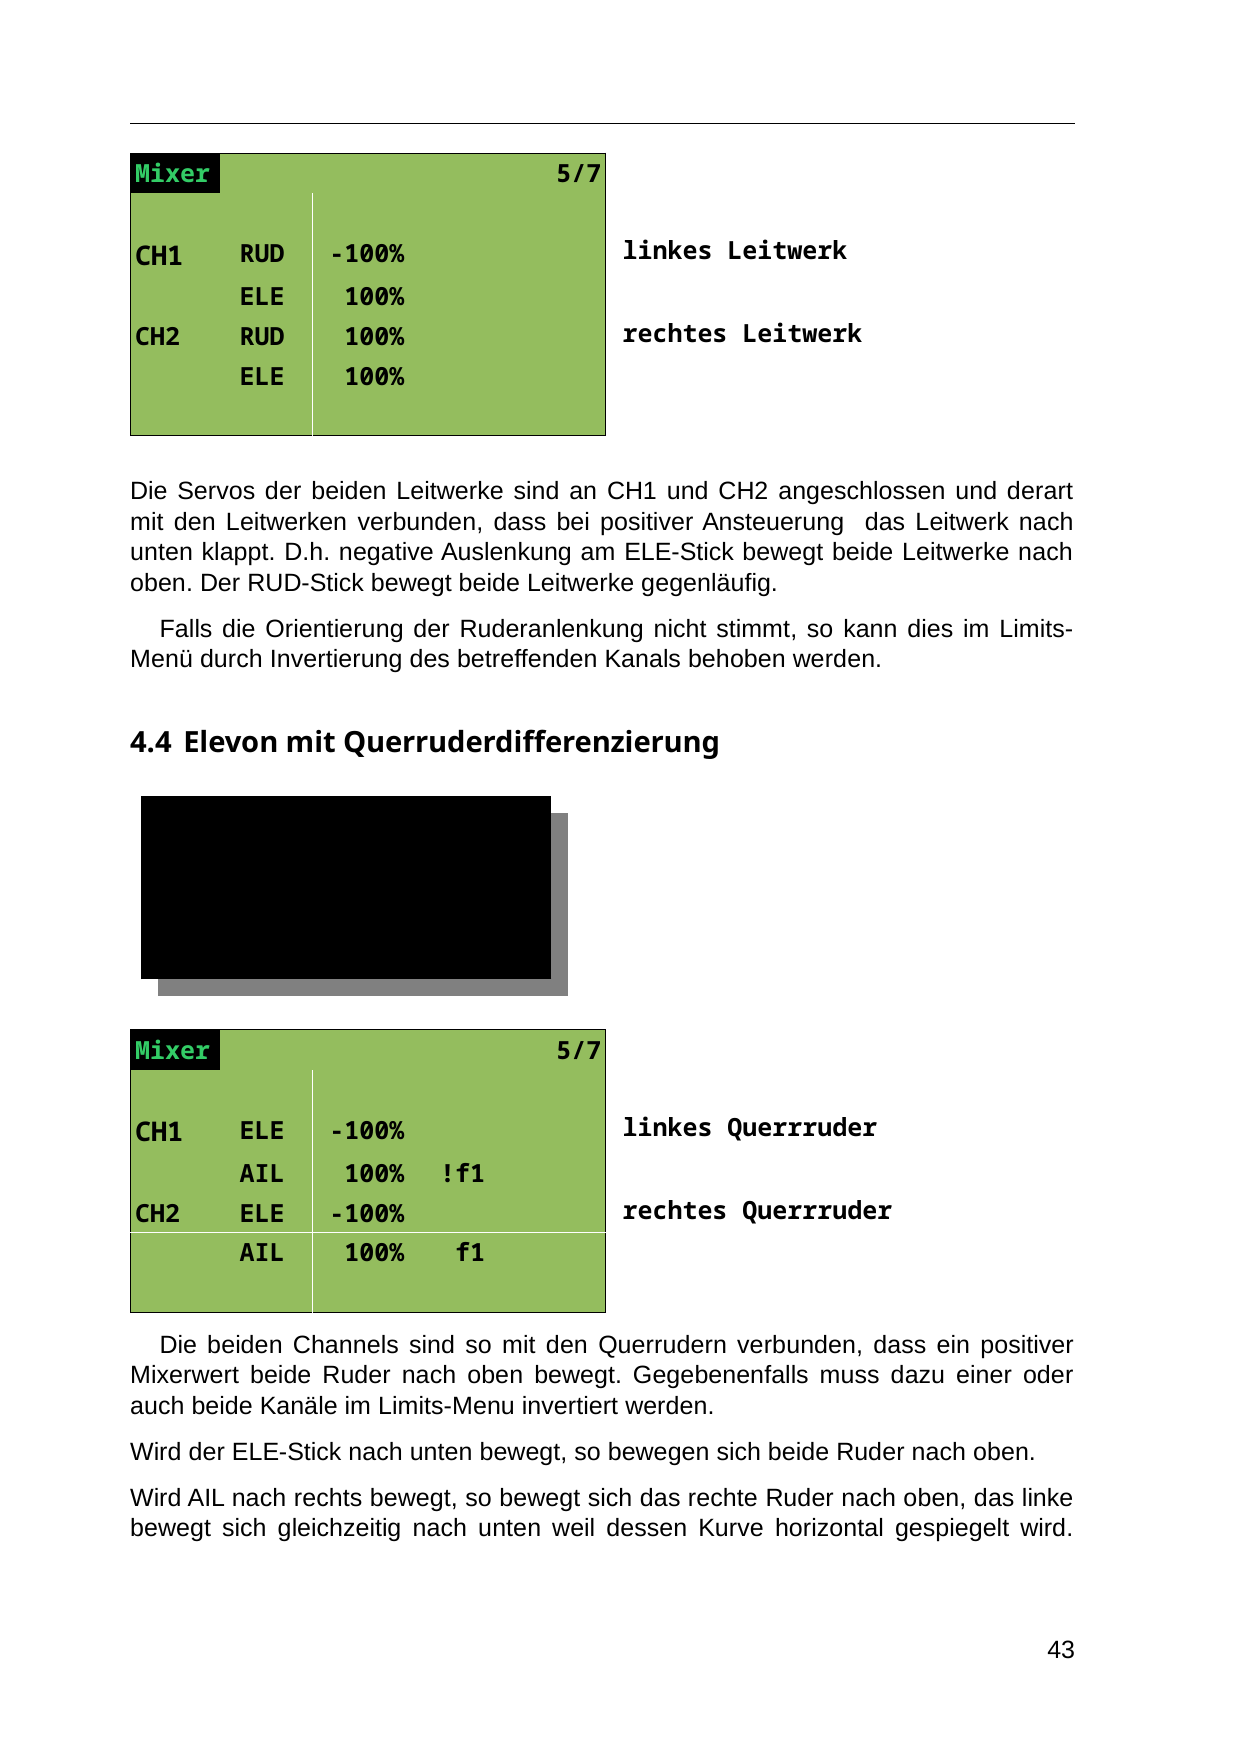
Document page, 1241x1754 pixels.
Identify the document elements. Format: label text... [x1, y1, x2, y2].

table_cell AIL [220, 1233, 312, 1272]
table_cell [313, 193, 325, 233]
table_cell 100% [325, 276, 417, 316]
table_cell [131, 395, 220, 435]
table_cell 100% [325, 316, 417, 356]
table_cell [523, 276, 605, 316]
table_cell [436, 233, 523, 276]
table_cell [606, 1070, 1075, 1110]
table_cell -100% [325, 1193, 417, 1232]
table_cell [523, 233, 605, 276]
table_cell [523, 1153, 605, 1193]
table_cell [606, 395, 1075, 436]
text Falls die Orientierung der Ruderanlenkung nicht stimmt, so kann dies im Limits-Menü durch Invertierung des betreffenden Kanals behoben werden. [130, 615, 1075, 673]
subtitle Elevon mit Querruderdifferenzierung [130, 722, 1075, 761]
table_cell AIL [220, 1153, 312, 1193]
table_cell [313, 356, 325, 395]
table_cell [606, 1153, 1075, 1193]
table_cell [417, 395, 436, 435]
table_cell 100% [325, 1153, 417, 1193]
table_cell [220, 1070, 312, 1110]
table_cell [325, 1070, 417, 1110]
table_cell [436, 276, 523, 316]
table_header 5/7 [220, 1030, 605, 1070]
table_cell rechtes Leitwerk [606, 316, 1075, 356]
table_cell [436, 1110, 523, 1153]
table_cell [417, 316, 436, 356]
table_cell linkes Leitwerk [606, 233, 1075, 276]
table_cell [313, 1110, 325, 1153]
table_cell -100% [325, 233, 417, 276]
table_cell [313, 1233, 325, 1272]
table_cell [131, 1233, 220, 1272]
table_cell [417, 1110, 436, 1153]
table_cell [417, 356, 436, 395]
table_cell [436, 1272, 523, 1312]
table_cell [220, 193, 312, 233]
table_cell [220, 395, 312, 435]
table_cell ELE [220, 276, 312, 316]
table_cell [606, 1272, 1075, 1313]
table_cell [606, 1233, 1075, 1272]
table_cell [606, 276, 1075, 316]
table_cell [417, 193, 436, 233]
table_cell [313, 233, 325, 276]
table_cell [131, 193, 220, 233]
table_cell [523, 1193, 605, 1232]
table_cell ELE [220, 356, 312, 395]
text Wird AIL nach rechts bewegt, so bewegt sich das rechte Ruder nach oben, das linke bewegt sich gleichzeitig nach unten weil dessen Kurve horizontal gespiegelt wird. [130, 1484, 1075, 1542]
text Die Servos der beiden Leitwerke sind an CH1 und CH2 angeschlossen und derart mit den Leitwerken verbunden, dass bei positiver Ansteuerung das Leitwerk nach unten klappt. D.h. negative Auslenkung am ELE-Stick bewegt beide Leitwerke nach oben. Der RUD-Stick bewegt beide Leitwerke gegenläufig. [130, 477, 1075, 597]
table_cell CH2 [131, 1193, 220, 1232]
table_cell [417, 1272, 436, 1312]
table_cell [417, 1070, 436, 1110]
table_header [606, 153, 1075, 193]
table_cell RUD [220, 316, 312, 356]
table_cell [606, 356, 1075, 395]
table_cell [313, 1193, 325, 1232]
table_cell [417, 276, 436, 316]
table_cell [606, 193, 1075, 233]
table_cell [417, 233, 436, 276]
table_cell [436, 193, 523, 233]
table_cell RUD [220, 233, 312, 276]
table_cell -100% [325, 1110, 417, 1153]
table_header Mixer [131, 154, 220, 193]
table_cell CH1 [131, 233, 220, 276]
table_cell [131, 1153, 220, 1193]
table_cell [523, 395, 605, 435]
table_cell CH2 [131, 316, 220, 356]
table_cell ELE [220, 1193, 312, 1232]
table_header Mixer [131, 1030, 220, 1070]
table_cell [523, 1233, 605, 1272]
table_cell [131, 276, 220, 316]
table_cell [325, 395, 417, 435]
table_cell [523, 1110, 605, 1153]
table_cell [417, 1193, 436, 1232]
table_cell !f1 [436, 1153, 523, 1193]
table_header [606, 1029, 1075, 1070]
table_cell [313, 395, 325, 435]
table_cell [325, 1272, 417, 1312]
table_header 5/7 [220, 154, 605, 193]
table_cell [523, 1272, 605, 1312]
table_cell [523, 1070, 605, 1110]
table_cell rechtes Querrruder [606, 1193, 1075, 1232]
table_cell [523, 356, 605, 395]
table_cell [131, 356, 220, 395]
table_cell f1 [436, 1233, 523, 1272]
table_cell [436, 356, 523, 395]
table_cell [325, 193, 417, 233]
text Die beiden Channels sind so mit den Querrudern verbunden, dass ein positiver Mixerwert beide Ruder nach oben bewegt. Gegebenenfalls muss dazu einer oder auch beide Kanäle im Limits-Menu invertiert werden. [130, 1331, 1075, 1420]
table_cell [436, 1070, 523, 1110]
table_cell [436, 316, 523, 356]
table_cell [313, 316, 325, 356]
table_cell [523, 316, 605, 356]
table_cell CH1 [131, 1110, 220, 1153]
table_cell [313, 276, 325, 316]
table_cell [436, 395, 523, 435]
table_cell ELE [220, 1110, 312, 1153]
table_cell [313, 1153, 325, 1193]
table_cell [131, 1070, 220, 1110]
text Wird der ELE-Stick nach unten bewegt, so bewegen sich beide Ruder nach oben. [130, 1438, 1075, 1466]
table_cell [436, 1193, 523, 1232]
table_cell [220, 1272, 312, 1312]
table_cell linkes Querrruder [606, 1110, 1075, 1153]
table_cell [417, 1233, 436, 1272]
table_cell 100% [325, 356, 417, 395]
table_cell [131, 1272, 220, 1312]
table_cell 100% [325, 1233, 417, 1272]
table_cell [313, 1070, 325, 1110]
table_cell [523, 193, 605, 233]
table_cell [313, 1272, 325, 1312]
table_cell [417, 1153, 436, 1193]
